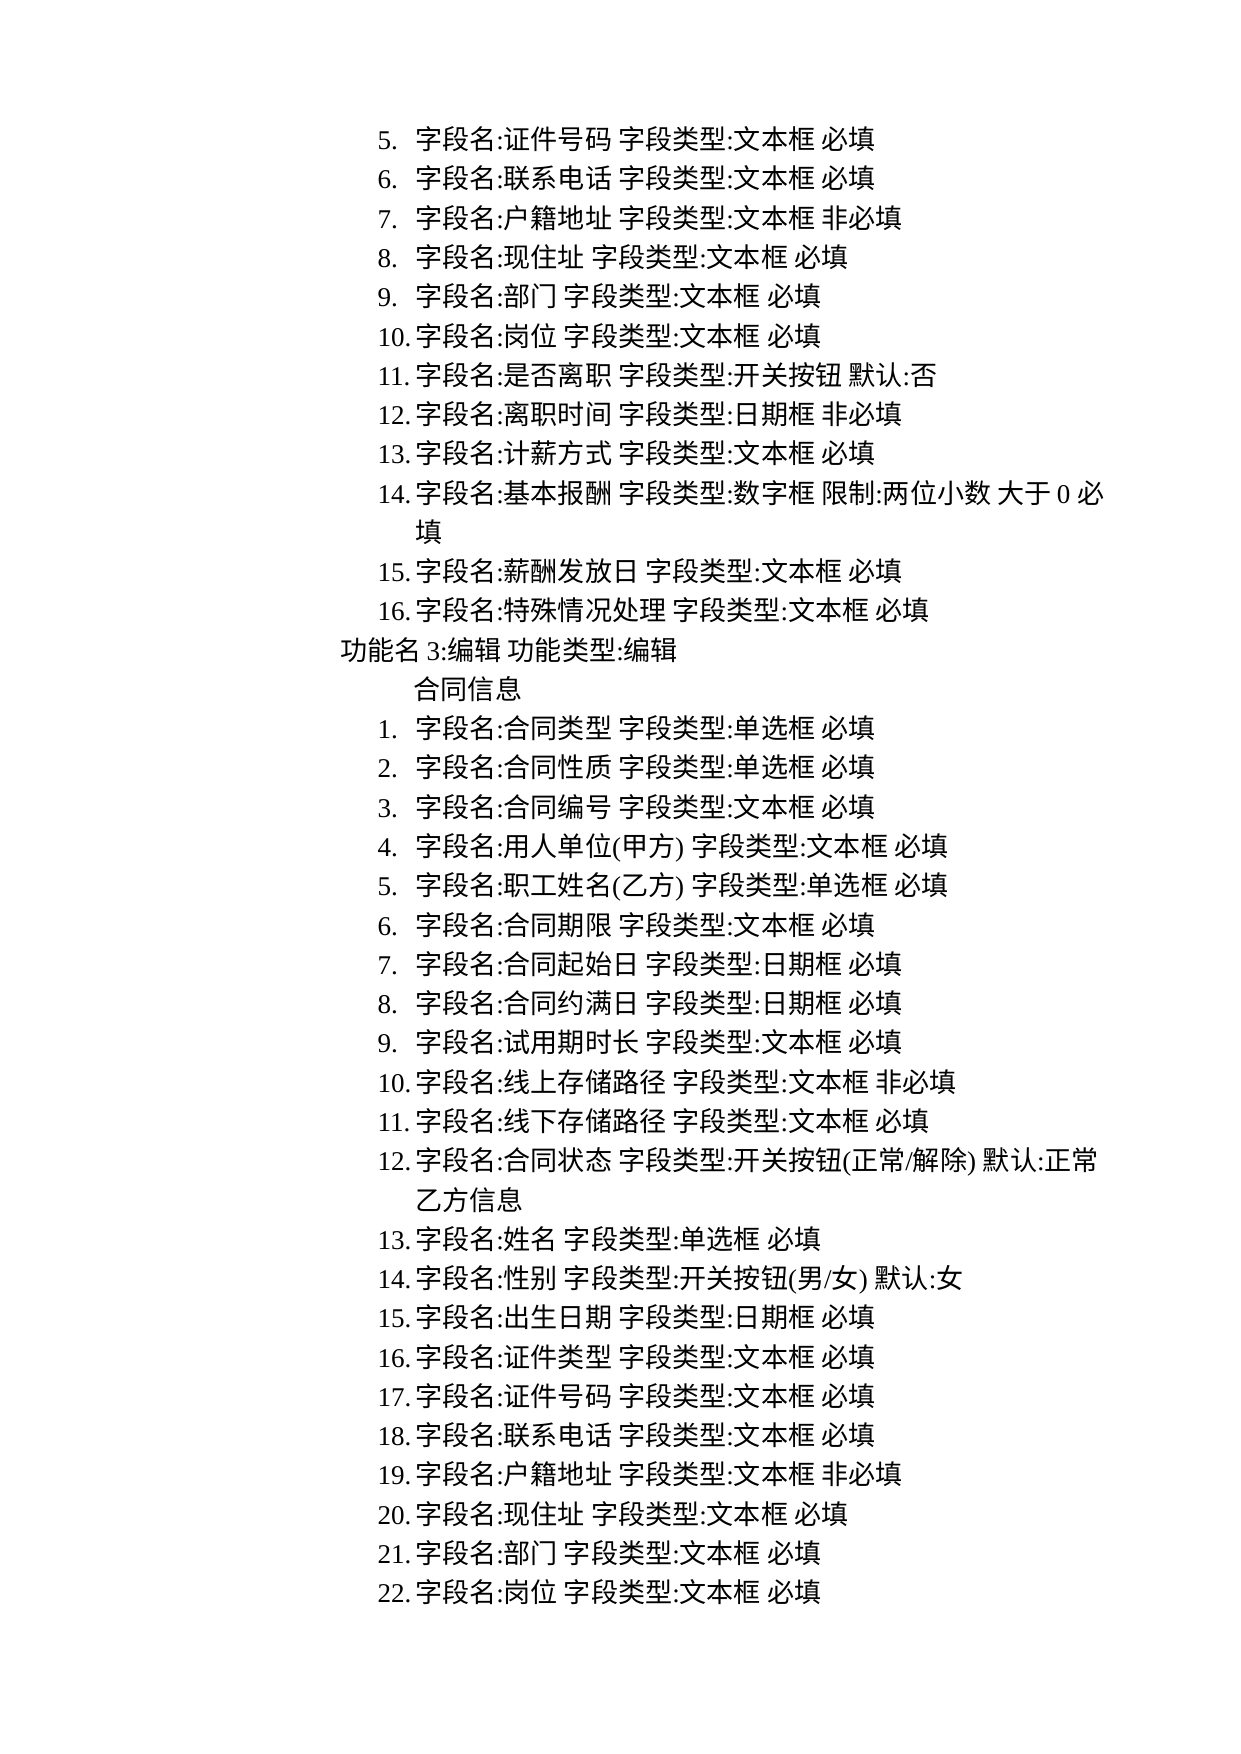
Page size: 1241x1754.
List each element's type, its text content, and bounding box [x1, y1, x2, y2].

list 字段名:薪酬发放日 字段类型:文本框 必填 [377, 550, 1122, 589]
list 字段名:部门 字段类型:文本框 必填 [377, 275, 1122, 314]
list 字段名:证件号码 字段类型:文本框 必填 [377, 118, 1122, 157]
list 字段名:合同类型 字段类型:单选框 必填 [377, 707, 1122, 746]
list 字段名:线上存储路径 字段类型:文本框 非必填 [377, 1061, 1122, 1100]
list 字段名:证件号码 字段类型:文本框 必填 [377, 1375, 1122, 1414]
list 字段名:岗位 字段类型:文本框 必填 [377, 314, 1122, 354]
list 字段名:户籍地址 字段类型:文本框 非必填 [377, 197, 1122, 236]
list 字段名:特殊情况处理 字段类型:文本框 必填 [377, 589, 1122, 629]
list 字段名:现住址 字段类型:文本框 必填 [377, 1493, 1122, 1532]
list 字段名:试用期时长 字段类型:文本框 必填 [377, 1021, 1122, 1061]
list 字段名:基本报酬 字段类型:数字框 限制:两位小数 大于0 必填 [377, 472, 1122, 550]
list 字段名:离职时间 字段类型:日期框 非必填 [377, 393, 1122, 432]
list 字段名:合同编号 字段类型:文本框 必填 [377, 786, 1122, 825]
list 字段名:合同状态 字段类型:开关按钮(正常/解除) 默认:正常 [377, 1139, 1122, 1178]
list 字段名:性别 字段类型:开关按钮(男/女) 默认:女 [377, 1257, 1122, 1296]
list 字段名:线下存储路径 字段类型:文本框 必填 [377, 1100, 1122, 1139]
list 字段名:部门 字段类型:文本框 必填 [377, 1532, 1122, 1571]
list 字段名:证件类型 字段类型:文本框 必填 [377, 1336, 1122, 1375]
list 字段名:岗位 字段类型:文本框 必填 [377, 1571, 1122, 1610]
list 乙方信息 [377, 1178, 1122, 1218]
list 字段名:用人单位(甲方) 字段类型:文本框 必填 [377, 825, 1122, 864]
list 字段名:出生日期 字段类型:日期框 必填 [377, 1296, 1122, 1336]
list 字段名:合同约满日 字段类型:日期框 必填 [377, 982, 1122, 1021]
list 字段名:户籍地址 字段类型:文本框 非必填 [377, 1453, 1122, 1493]
list 字段名:联系电话 字段类型:文本框 必填 [377, 1414, 1122, 1453]
list 字段名:合同起始日 字段类型:日期框 必填 [377, 943, 1122, 982]
list 字段名:合同性质 字段类型:单选框 必填 [377, 746, 1122, 786]
list 字段名:现住址 字段类型:文本框 必填 [377, 236, 1122, 275]
list 字段名:合同期限 字段类型:文本框 必填 [377, 903, 1122, 943]
list 字段名:联系电话 字段类型:文本框 必填 [377, 157, 1122, 197]
text 合同信息 [118, 668, 1122, 707]
list 字段名:计薪方式 字段类型:文本框 必填 [377, 432, 1122, 472]
list 字段名:姓名 字段类型:单选框 必填 [377, 1218, 1122, 1257]
list 字段名:是否离职 字段类型:开关按钮 默认:否 [377, 354, 1122, 393]
text 功能名3:编辑 功能类型:编辑 [118, 629, 1122, 668]
list 字段名:职工姓名(乙方) 字段类型:单选框 必填 [377, 864, 1122, 903]
